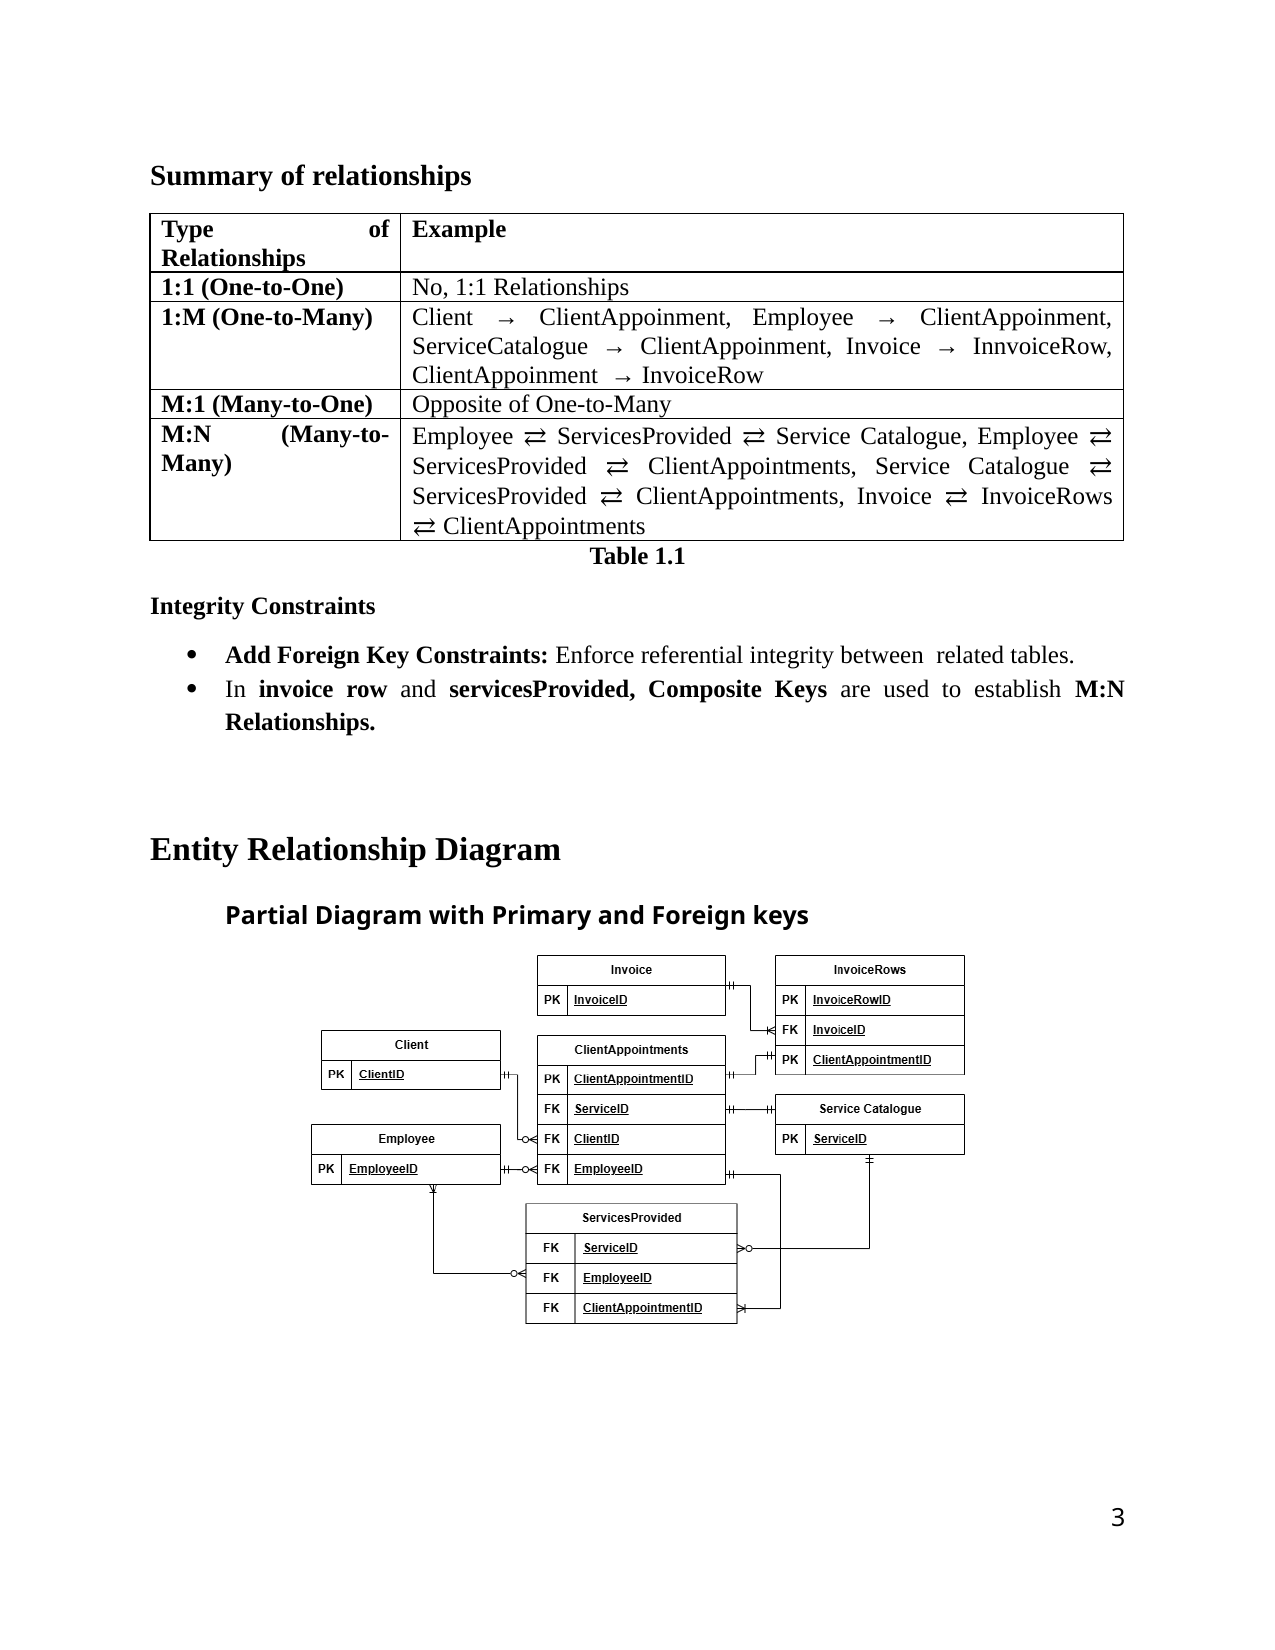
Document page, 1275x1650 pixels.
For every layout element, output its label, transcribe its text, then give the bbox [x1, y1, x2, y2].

table_cell 1:M (One-to-Many) [151, 302, 400, 388]
table_cell M:1 (Many-to-One) [151, 390, 400, 418]
text Summary of relationships [150, 158, 1125, 191]
subtitle Partial Diagram with Primary and Foreign keys [225, 898, 1125, 932]
subtitle Entity Relationship Diagram [150, 829, 1125, 867]
table_header Type of Relationships [151, 214, 400, 271]
table_cell Opposite of One-to-Many [401, 390, 1123, 418]
table_cell 1:1 (One-to-One) [151, 273, 400, 301]
text Integrity Constraints [150, 591, 1125, 620]
table_cell No, 1:1 Relationships [401, 273, 1123, 301]
list Add Foreign Key Constraints: Enforce referential integrity between related tables. [187, 641, 1125, 669]
table_cell M:N (Many-to-Many) [151, 419, 400, 540]
table_cell Employee ⇄ ServicesProvided ⇄ Service Catalogue, Employee ⇄ ServicesProvided ⇄ ClientAppointments, Service Catalogue ⇄ ServicesProvided ⇄ ClientAppointments, Invoice ⇄ InvoiceRows ⇄ ClientAppointments [401, 419, 1123, 540]
table_header Example [401, 214, 1123, 271]
list In invoice row and servicesProvided, Composite Keys are used to establish M:N Relationships. [187, 674, 1125, 735]
text Table 1.1 [150, 541, 1125, 570]
table_cell Client → ClientAppoinment, Employee → ClientAppoinment, ServiceCatalogue → ClientAppoinment, Invoice → InnvoiceRow, ClientAppoinment → InvoiceRow [401, 302, 1123, 388]
